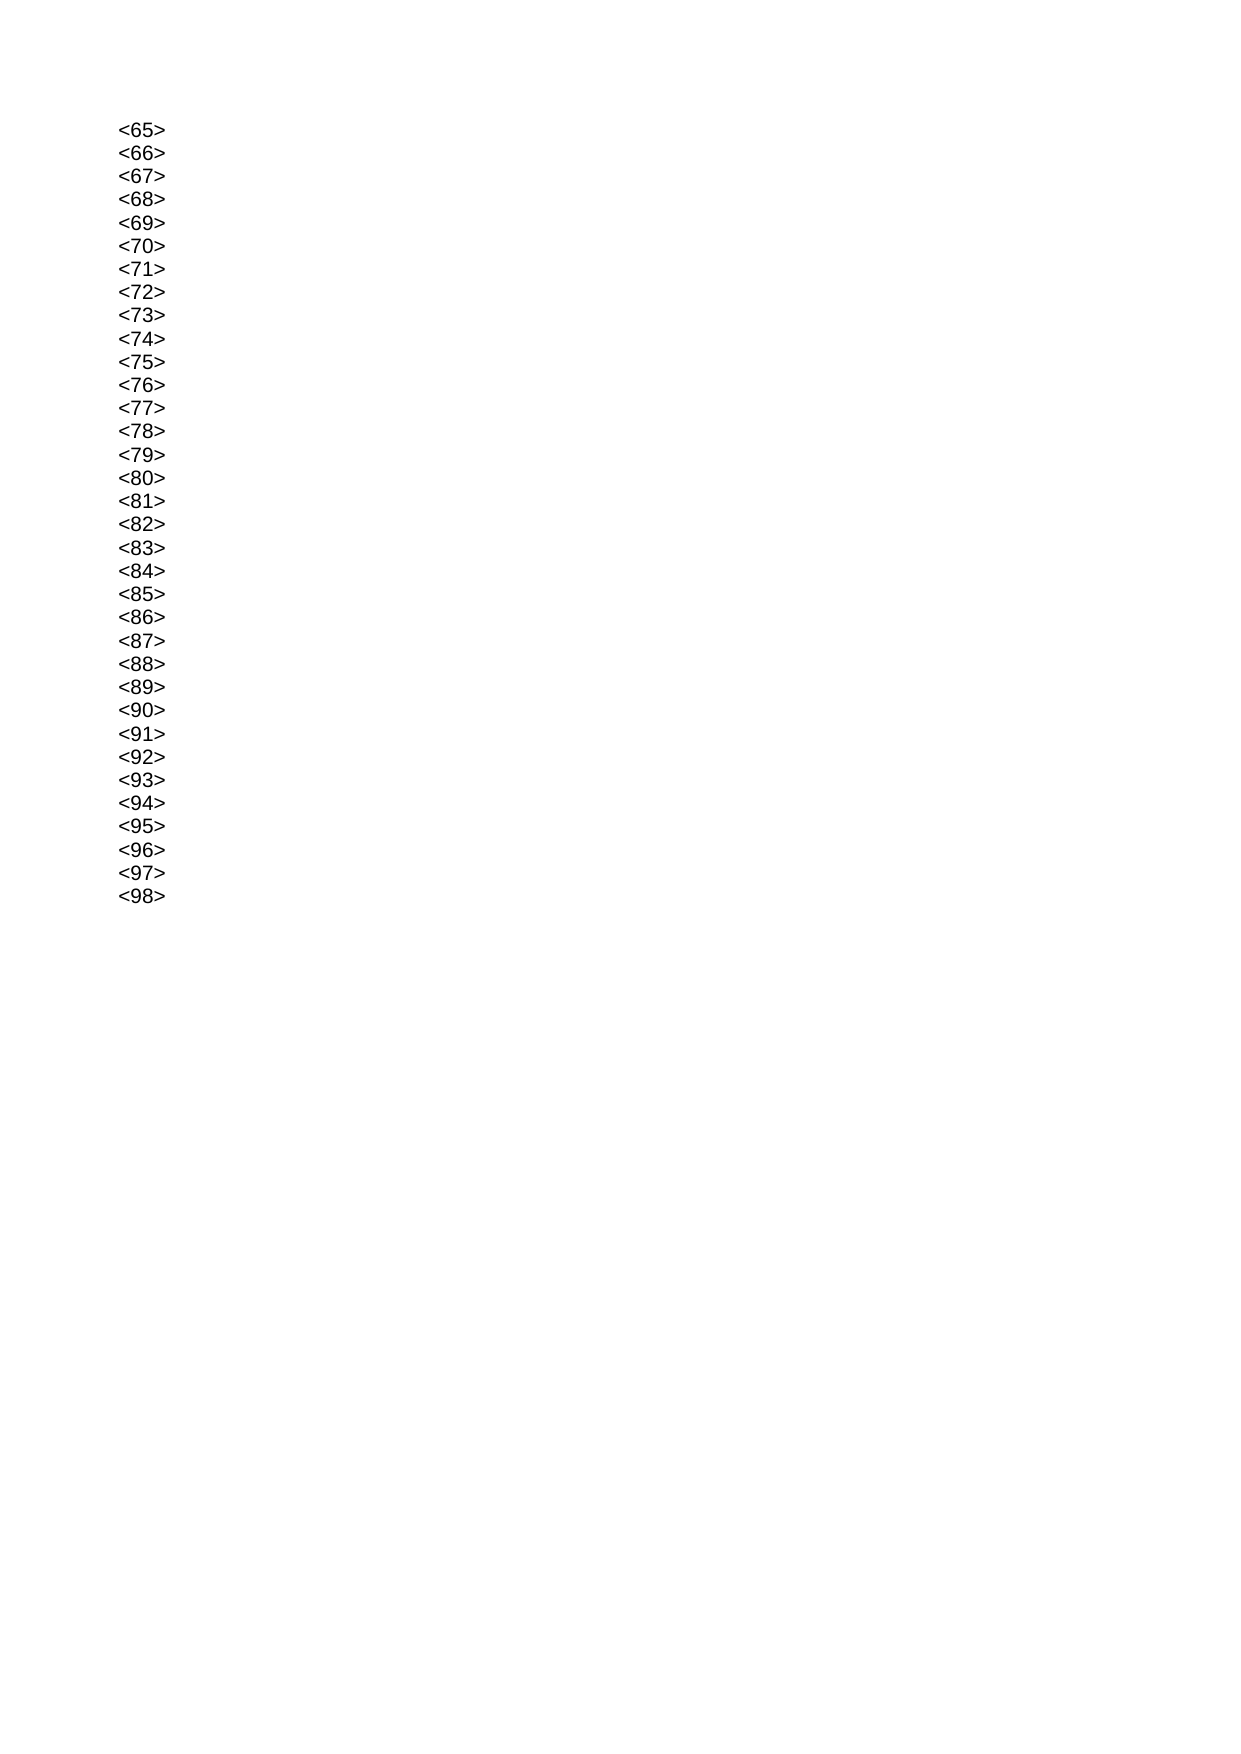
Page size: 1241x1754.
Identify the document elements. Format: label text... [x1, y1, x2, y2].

text <80> [118, 467, 1122, 490]
text <65> [118, 118, 1122, 141]
text <79> [118, 443, 1122, 467]
text <70> [118, 234, 1122, 257]
text <95> [118, 815, 1122, 838]
text <86> [118, 606, 1122, 629]
text <94> [118, 792, 1122, 815]
text <91> [118, 722, 1122, 745]
text <98> [118, 885, 1122, 908]
text <68> [118, 188, 1122, 211]
text <84> [118, 559, 1122, 583]
text <83> [118, 536, 1122, 559]
text <72> [118, 281, 1122, 304]
text <73> [118, 304, 1122, 327]
text <90> [118, 699, 1122, 722]
text <71> [118, 257, 1122, 281]
text <97> [118, 861, 1122, 885]
text <77> [118, 397, 1122, 420]
text <76> [118, 374, 1122, 397]
text <93> [118, 768, 1122, 792]
text <92> [118, 745, 1122, 768]
text <82> [118, 513, 1122, 536]
text <81> [118, 490, 1122, 513]
text <88> [118, 652, 1122, 676]
text <78> [118, 420, 1122, 443]
text <69> [118, 211, 1122, 234]
text <87> [118, 629, 1122, 652]
text <66> [118, 141, 1122, 164]
text <75> [118, 350, 1122, 374]
text <96> [118, 838, 1122, 861]
text <67> [118, 164, 1122, 188]
text <89> [118, 676, 1122, 699]
text <74> [118, 327, 1122, 350]
text <85> [118, 583, 1122, 606]
